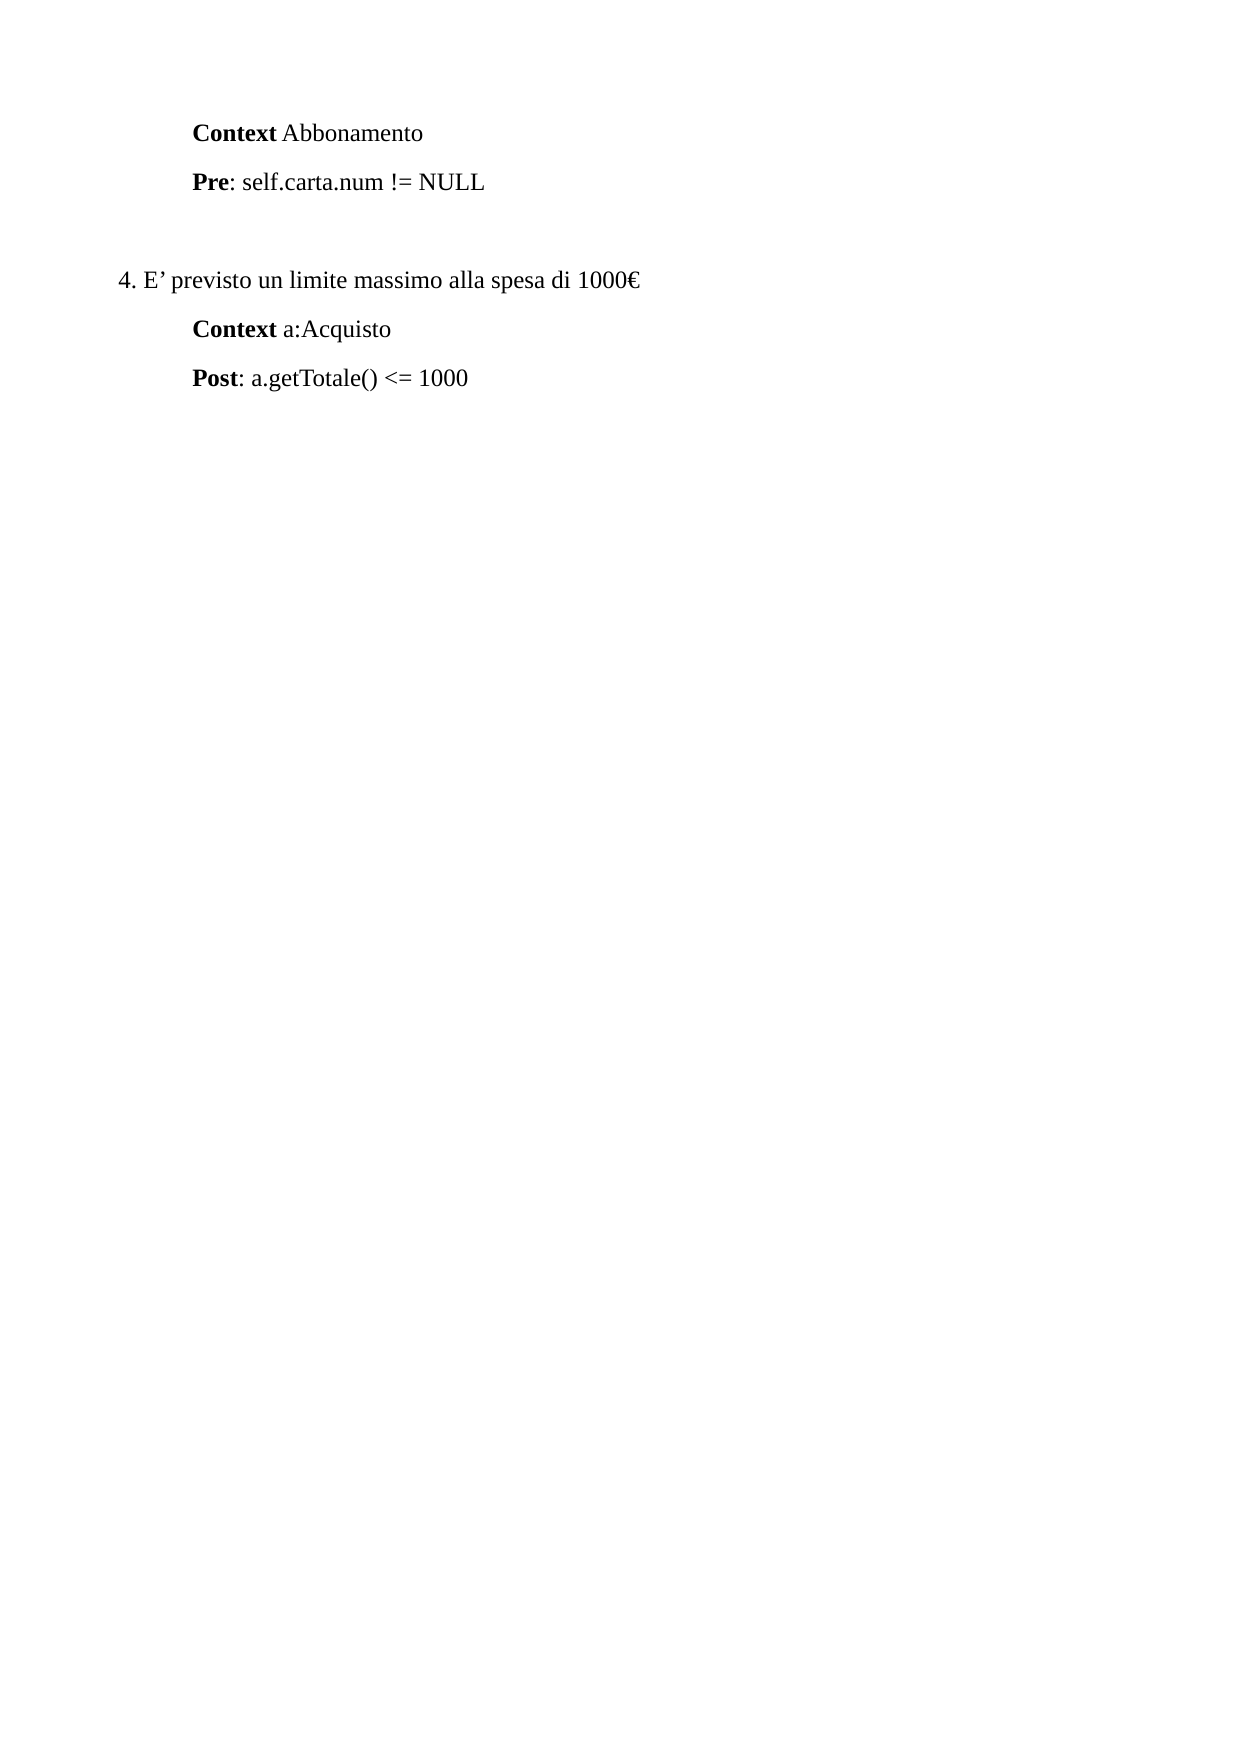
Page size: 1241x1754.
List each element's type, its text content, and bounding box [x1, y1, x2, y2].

text Context Abbonamento [118, 118, 1122, 147]
text Post: a.getTotale() <= 1000 [118, 363, 1122, 392]
text 4. E’ previsto un limite massimo alla spesa di 1000€ [118, 265, 1122, 294]
text Context a:Acquisto [118, 314, 1122, 343]
text Pre: self.carta.num != NULL [118, 167, 1122, 196]
